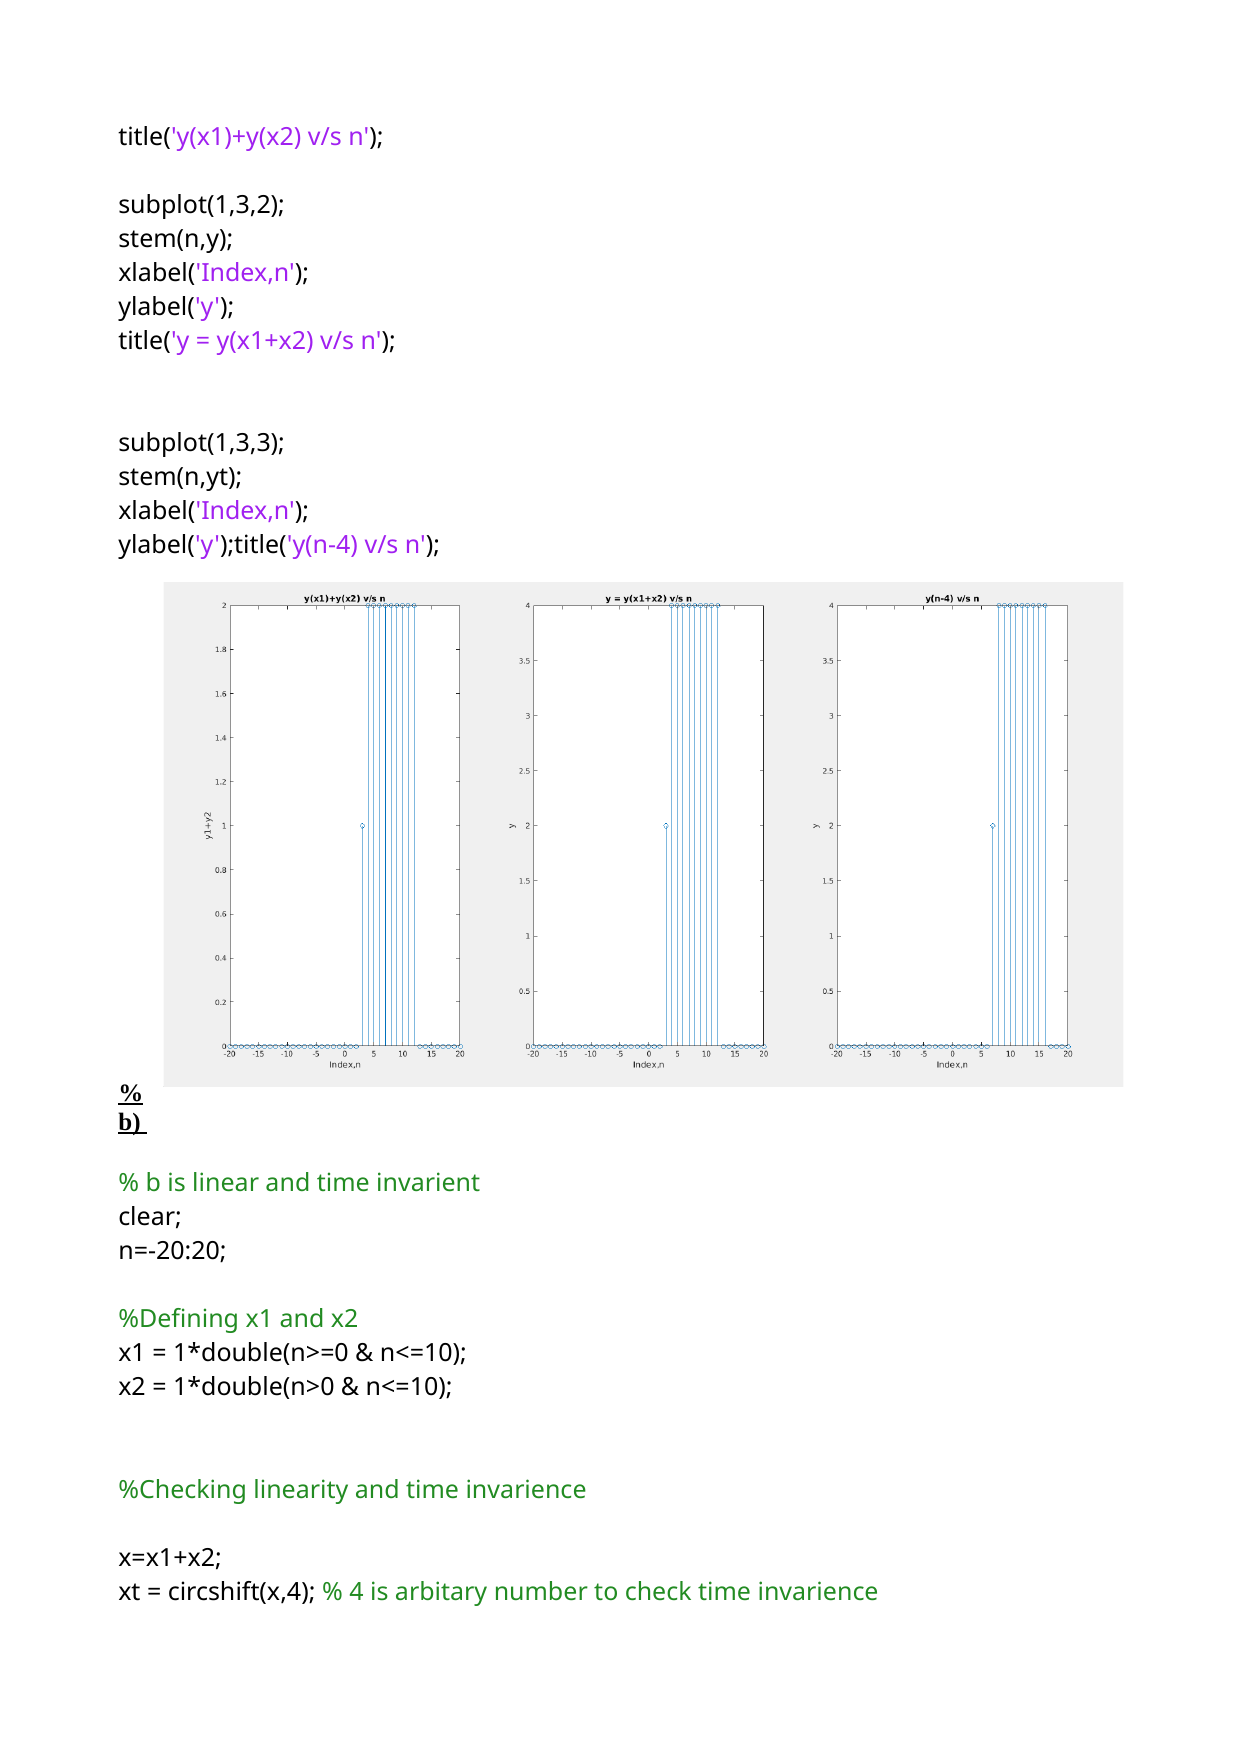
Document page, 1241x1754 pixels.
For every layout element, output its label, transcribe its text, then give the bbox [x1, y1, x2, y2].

text % b) [118, 1078, 1122, 1136]
text title('y = y(x1+x2) v/s n'); [118, 322, 1122, 357]
text ylabel('y');title('y(n-4) v/s n'); [118, 527, 1122, 561]
text %Defining x1 and x2 [118, 1301, 1122, 1335]
text stem(n,yt); [118, 459, 1122, 493]
text xlabel('Index,n'); [118, 254, 1122, 288]
text subplot(1,3,3); [118, 425, 1122, 459]
text xlabel('Index,n'); [118, 493, 1122, 527]
text title('y(x1)+y(x2) v/s n'); [118, 118, 1122, 152]
text x2 = 1*double(n>0 & n<=10); [118, 1369, 1122, 1403]
text stem(n,y); [118, 220, 1122, 254]
text clear; [118, 1199, 1122, 1233]
text subplot(1,3,2); [118, 186, 1122, 220]
text n=-20:20; [118, 1233, 1122, 1267]
text %Checking linearity and time invarience [118, 1471, 1122, 1505]
text x=x1+x2; [118, 1539, 1122, 1573]
text ylabel('y'); [118, 288, 1122, 322]
text % b is linear and time invarient [118, 1165, 1122, 1199]
picture [163, 582, 1124, 1087]
text x1 = 1*double(n>=0 & n<=10); [118, 1335, 1122, 1369]
text xt = circshift(x,4); % 4 is arbitary number to check time invarience [118, 1573, 1122, 1607]
